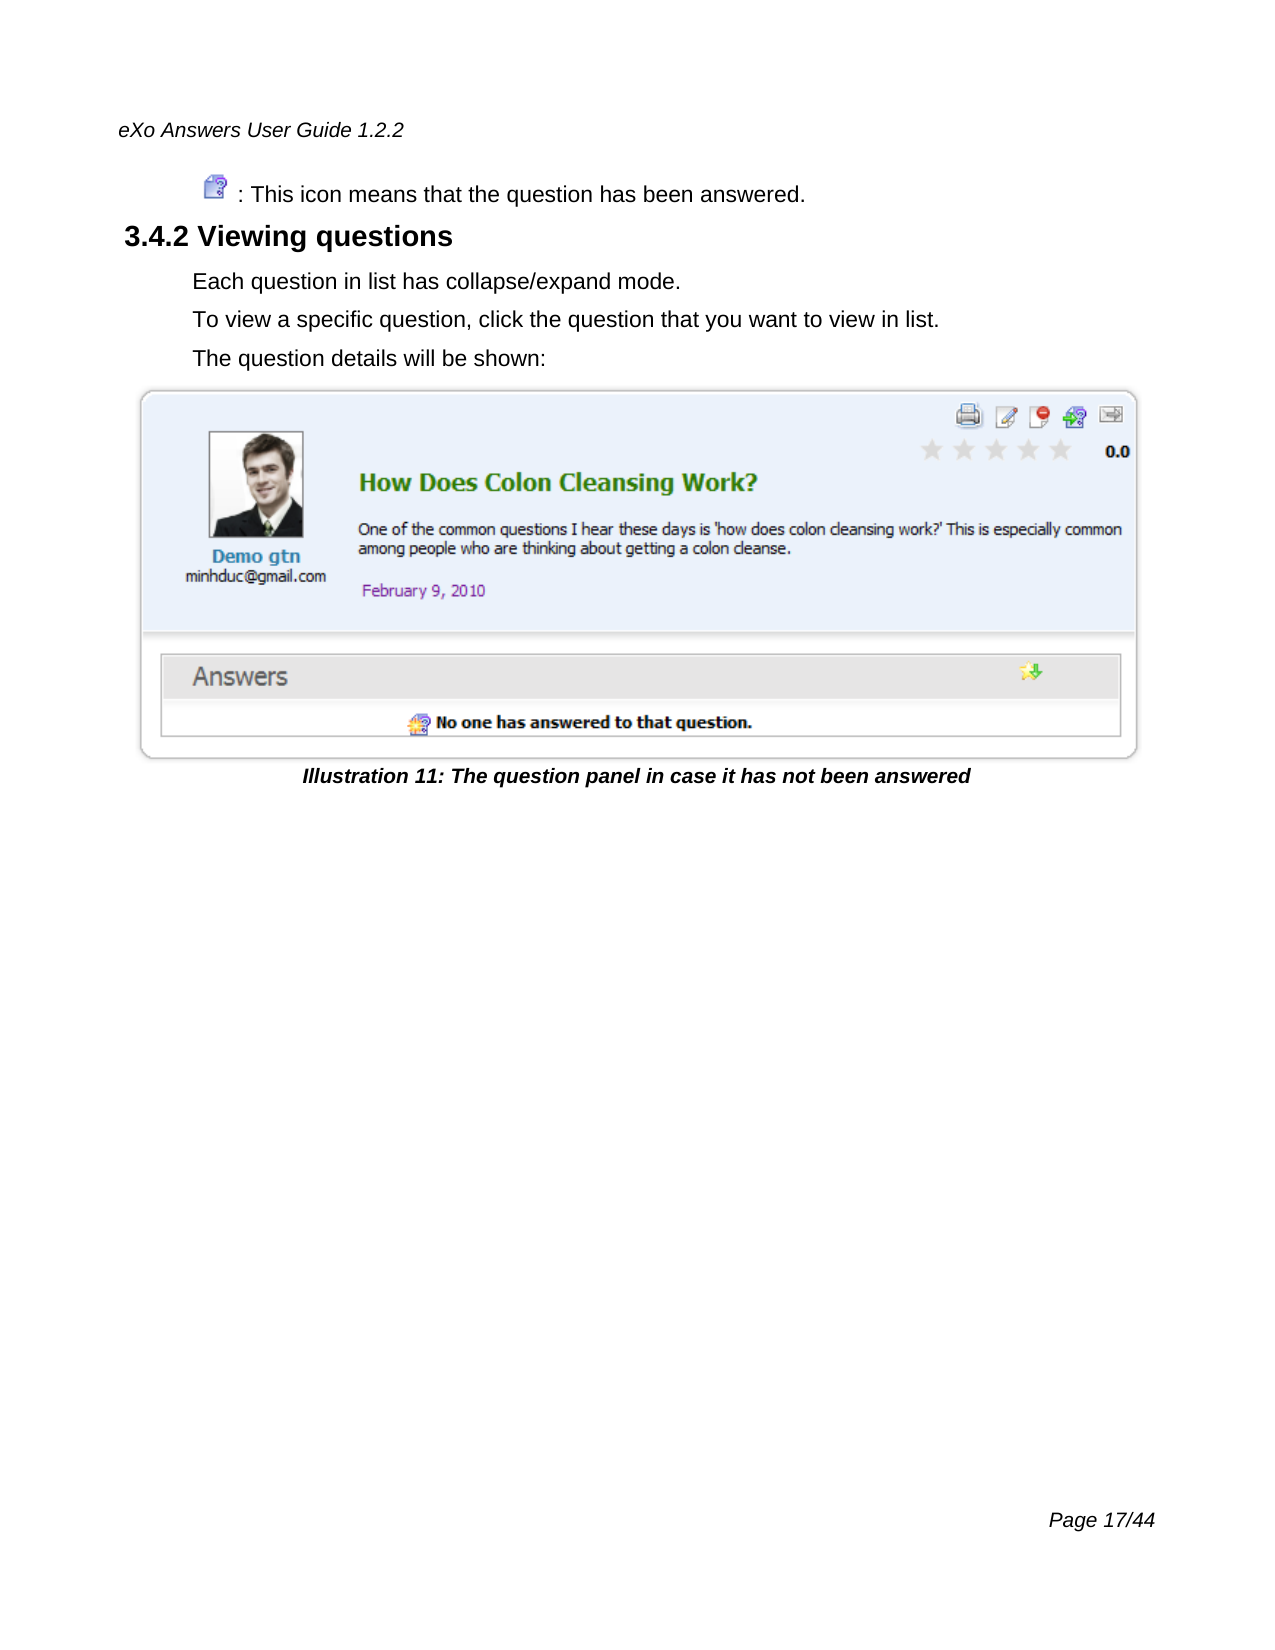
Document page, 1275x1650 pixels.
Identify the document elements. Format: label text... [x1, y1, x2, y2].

text To view a specific question, click the question that you want to view in list. [192, 307, 1157, 333]
picture [198, 170, 232, 202]
text Each question in list has collapse/expand mode. [192, 269, 1157, 294]
text : This icon means that the question has been answered. [192, 171, 1157, 207]
subtitle Viewing questions [124, 220, 1157, 252]
picture [133, 383, 1142, 765]
text The question details will be shown: [192, 346, 1157, 371]
text Illustration 11: The question panel in case it has not been answered [133, 765, 1142, 788]
